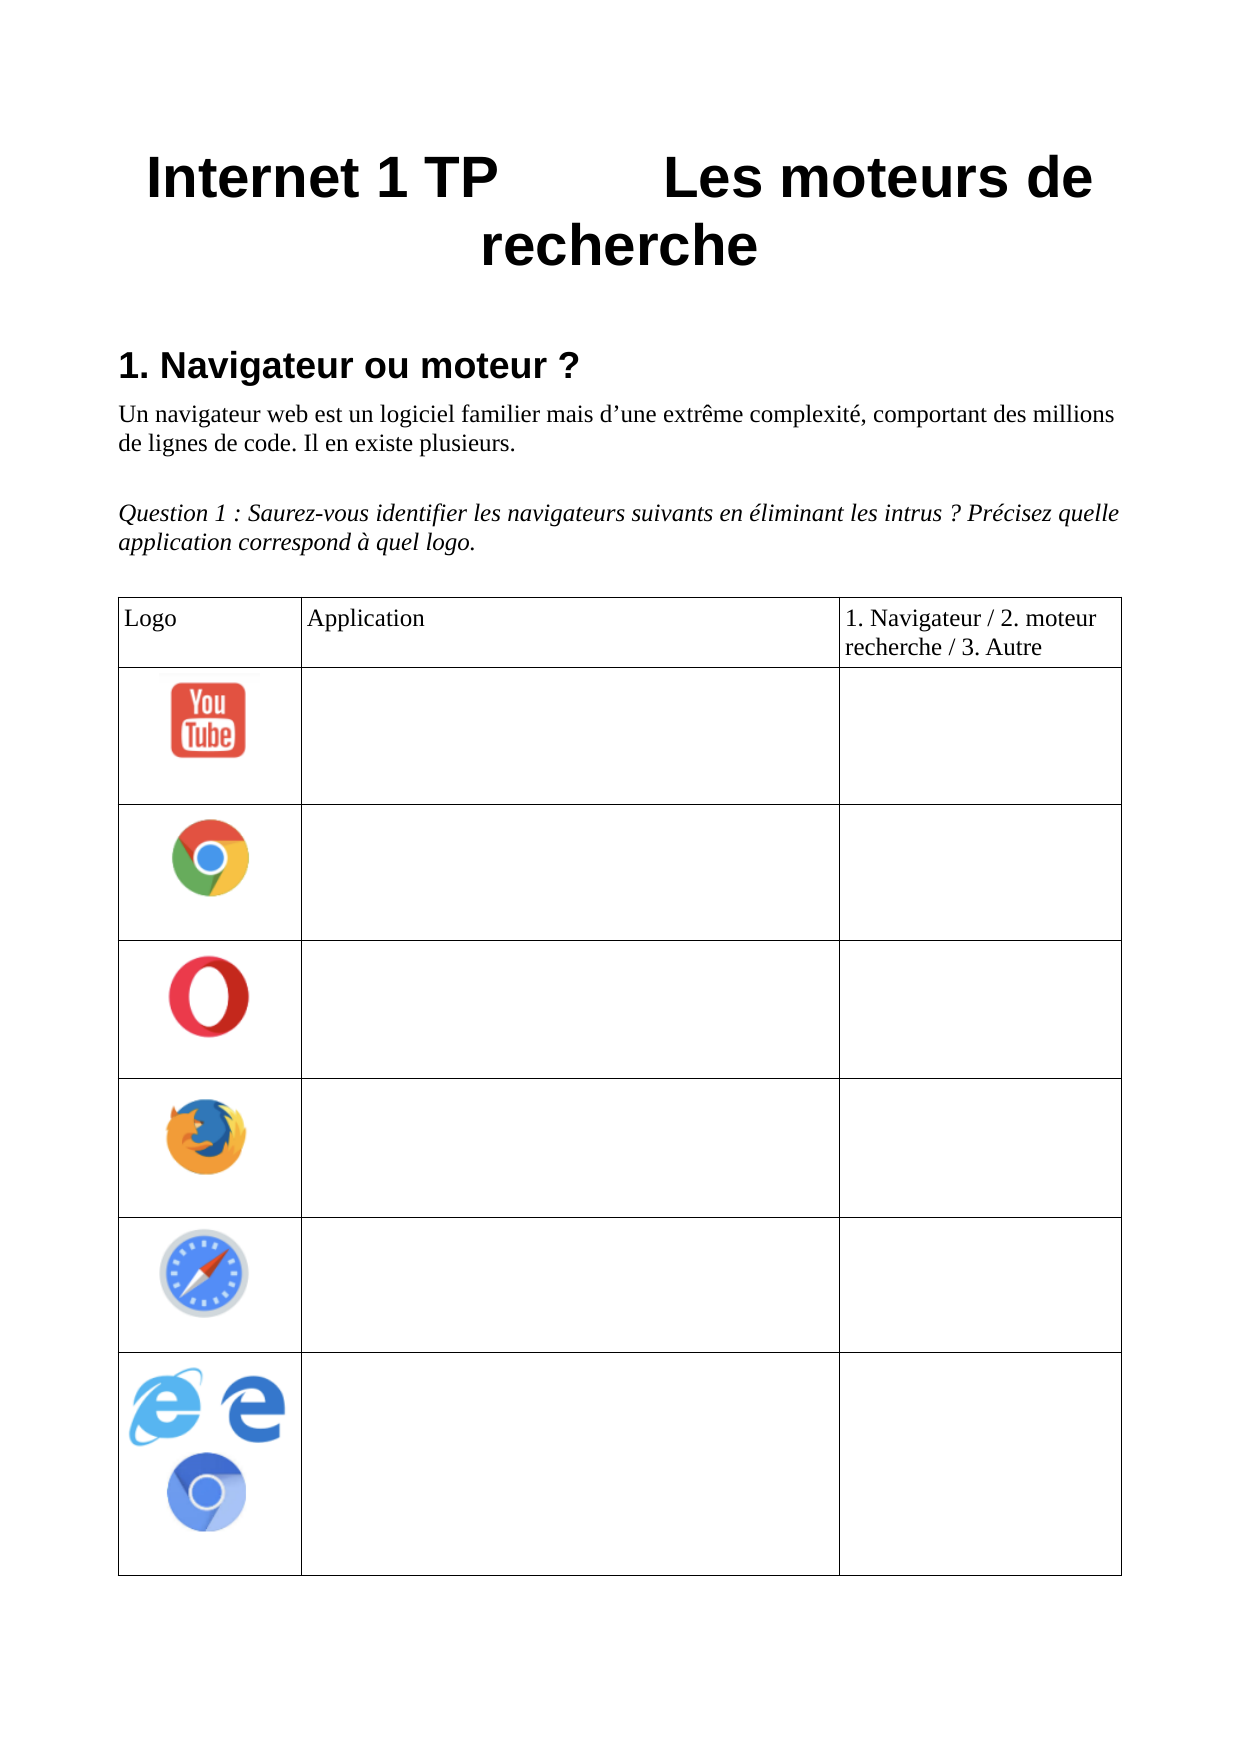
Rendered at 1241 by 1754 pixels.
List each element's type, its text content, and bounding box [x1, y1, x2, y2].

table_cell [840, 1218, 1121, 1352]
table_cell [119, 668, 301, 804]
table_cell [302, 1353, 839, 1575]
table_cell [302, 1218, 839, 1352]
table_cell [302, 1079, 839, 1217]
picture [159, 673, 260, 770]
text Un navigateur web est un logiciel familier mais d’une extrême complexité, comportant des millions de lignes de code. Il en existe plusieurs. [118, 399, 1122, 457]
picture [158, 1224, 261, 1318]
text Question 1 : Saurez-vous identifier les navigateurs suivants en éliminant les intrus ? Précisez quelle application correspond à quel logo. [118, 498, 1122, 555]
table_cell [119, 805, 301, 940]
table_cell [119, 1353, 301, 1575]
table_cell [302, 668, 839, 804]
subtitle 1. Navigateur ou moteur ? [118, 343, 1122, 387]
table_cell [840, 1079, 1121, 1217]
table_cell [840, 805, 1121, 940]
picture [165, 810, 254, 906]
table_cell [119, 941, 301, 1078]
table_cell [119, 1079, 301, 1217]
picture [127, 1359, 292, 1541]
table_cell [840, 1353, 1121, 1575]
table_cell [119, 1218, 301, 1352]
table_cell [302, 941, 839, 1078]
table_cell [840, 941, 1121, 1078]
picture [159, 947, 260, 1044]
table_header Application [302, 598, 839, 667]
table_cell [840, 668, 1121, 804]
title Internet 1 TP Les moteurs de recherche [118, 143, 1122, 277]
table_header 1. Navigateur / 2. moteur recherche / 3. Autre [840, 598, 1121, 667]
table_header Logo [119, 598, 301, 667]
table_cell [302, 805, 839, 940]
picture [156, 1084, 263, 1183]
